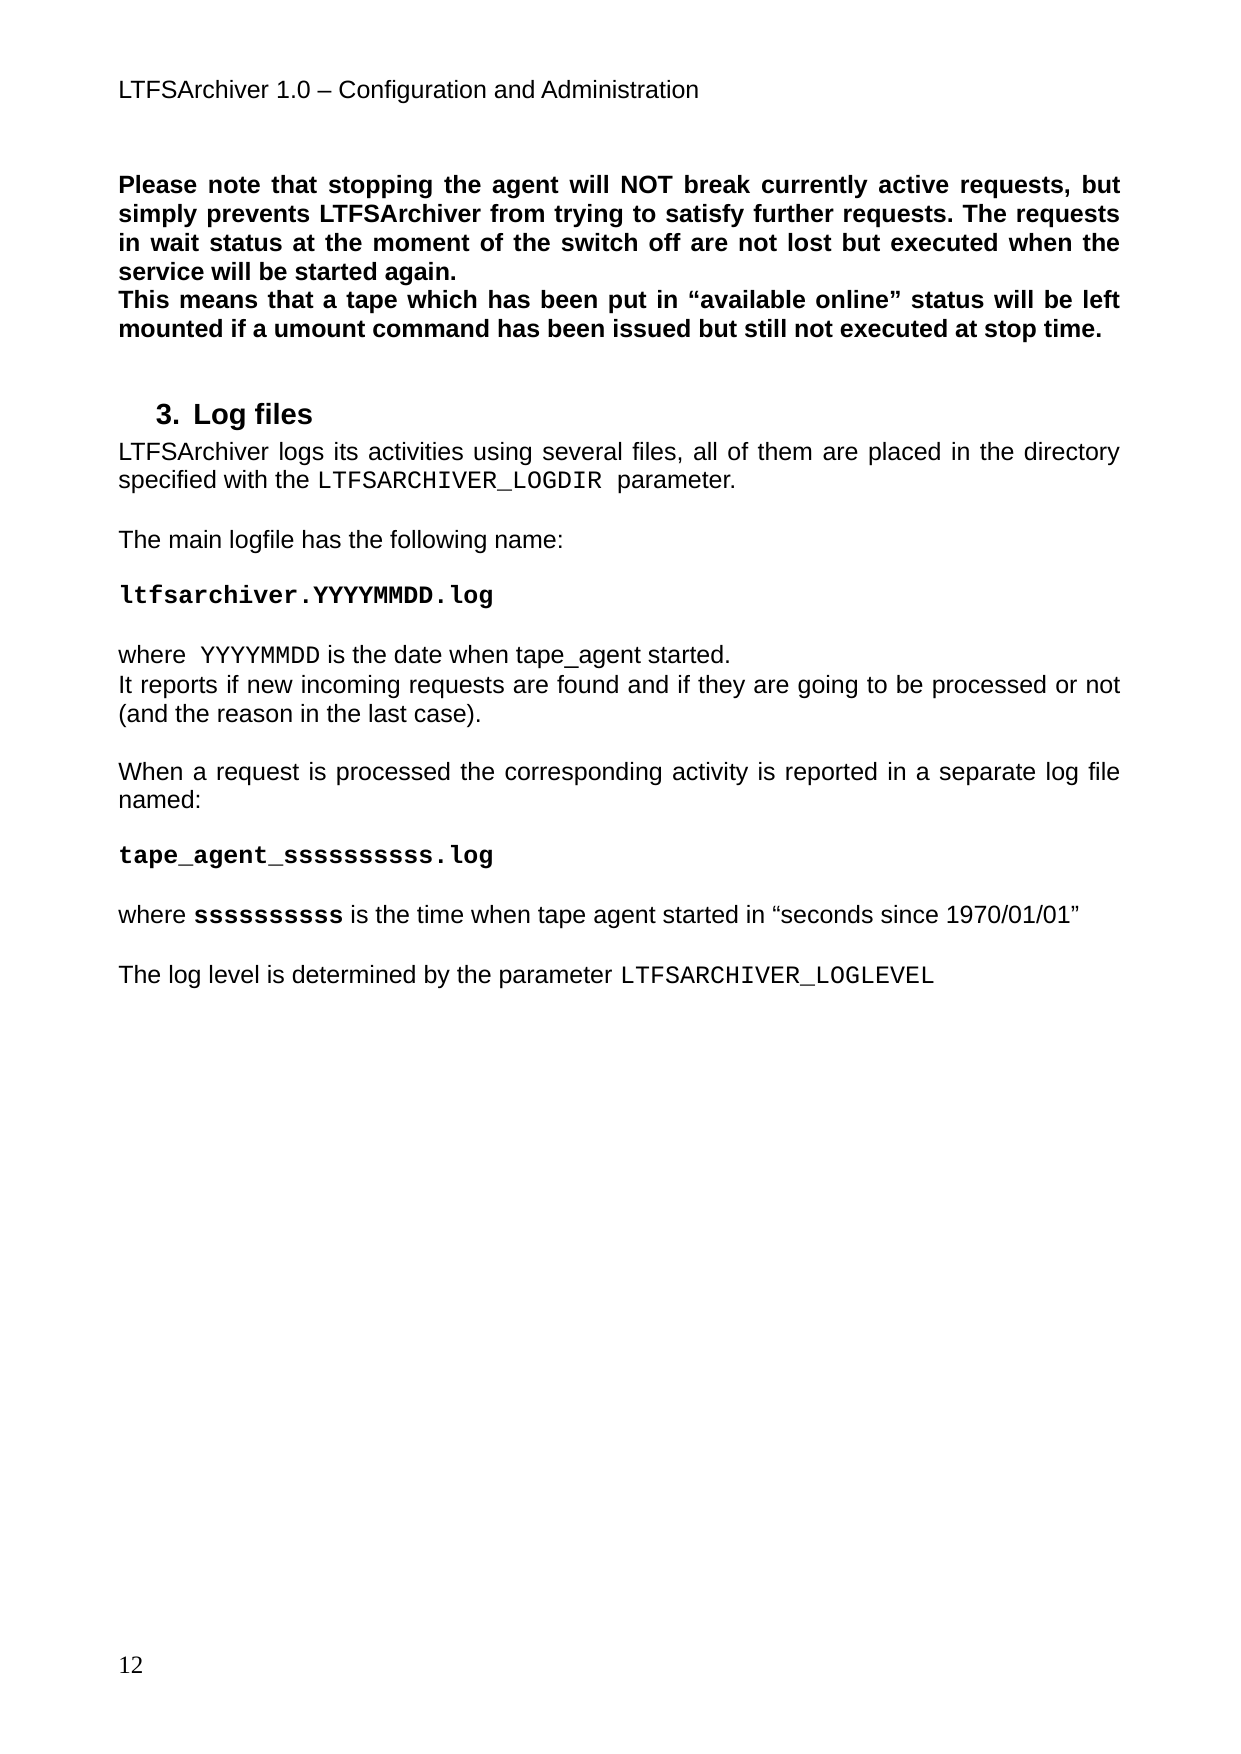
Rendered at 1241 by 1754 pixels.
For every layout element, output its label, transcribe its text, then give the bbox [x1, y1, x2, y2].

text tape_agent_ssssssssss.log [118, 843, 1122, 871]
text LTFSArchiver logs its activities using several files, all of them are placed in the directory specified with the LTFSARCHIVER_LOGDIR parameter. [118, 437, 1122, 496]
text where YYYYMMDD is the date when tape_agent started. [118, 639, 1122, 671]
text The log level is determined by the parameter LTFSARCHIVER_LOGLEVEL [118, 960, 1122, 991]
subtitle Log files [156, 397, 1122, 430]
text where ssssssssss is the time when tape agent started in “seconds since 1970/01/01” [118, 900, 1122, 931]
text Please note that stopping the agent will NOT break currently active requests, but simply prevents LTFSArchiver from trying to satisfy further requests. The requests in wait status at the moment of the switch off are not lost but executed when the service will be started again. [118, 171, 1122, 286]
text ltfsarchiver.YYYYMMDD.log [118, 582, 1122, 611]
text When a request is processed the corresponding activity is reported in a separate log file named: [118, 757, 1122, 814]
text It reports if new incoming requests are found and if they are going to be processed or not (and the reason in the last case). [118, 671, 1122, 728]
text This means that a tape which has been put in “available online” status will be left mounted if a umount command has been issued but still not executed at stop time. [118, 286, 1122, 343]
text The main logfile has the following name: [118, 525, 1122, 554]
